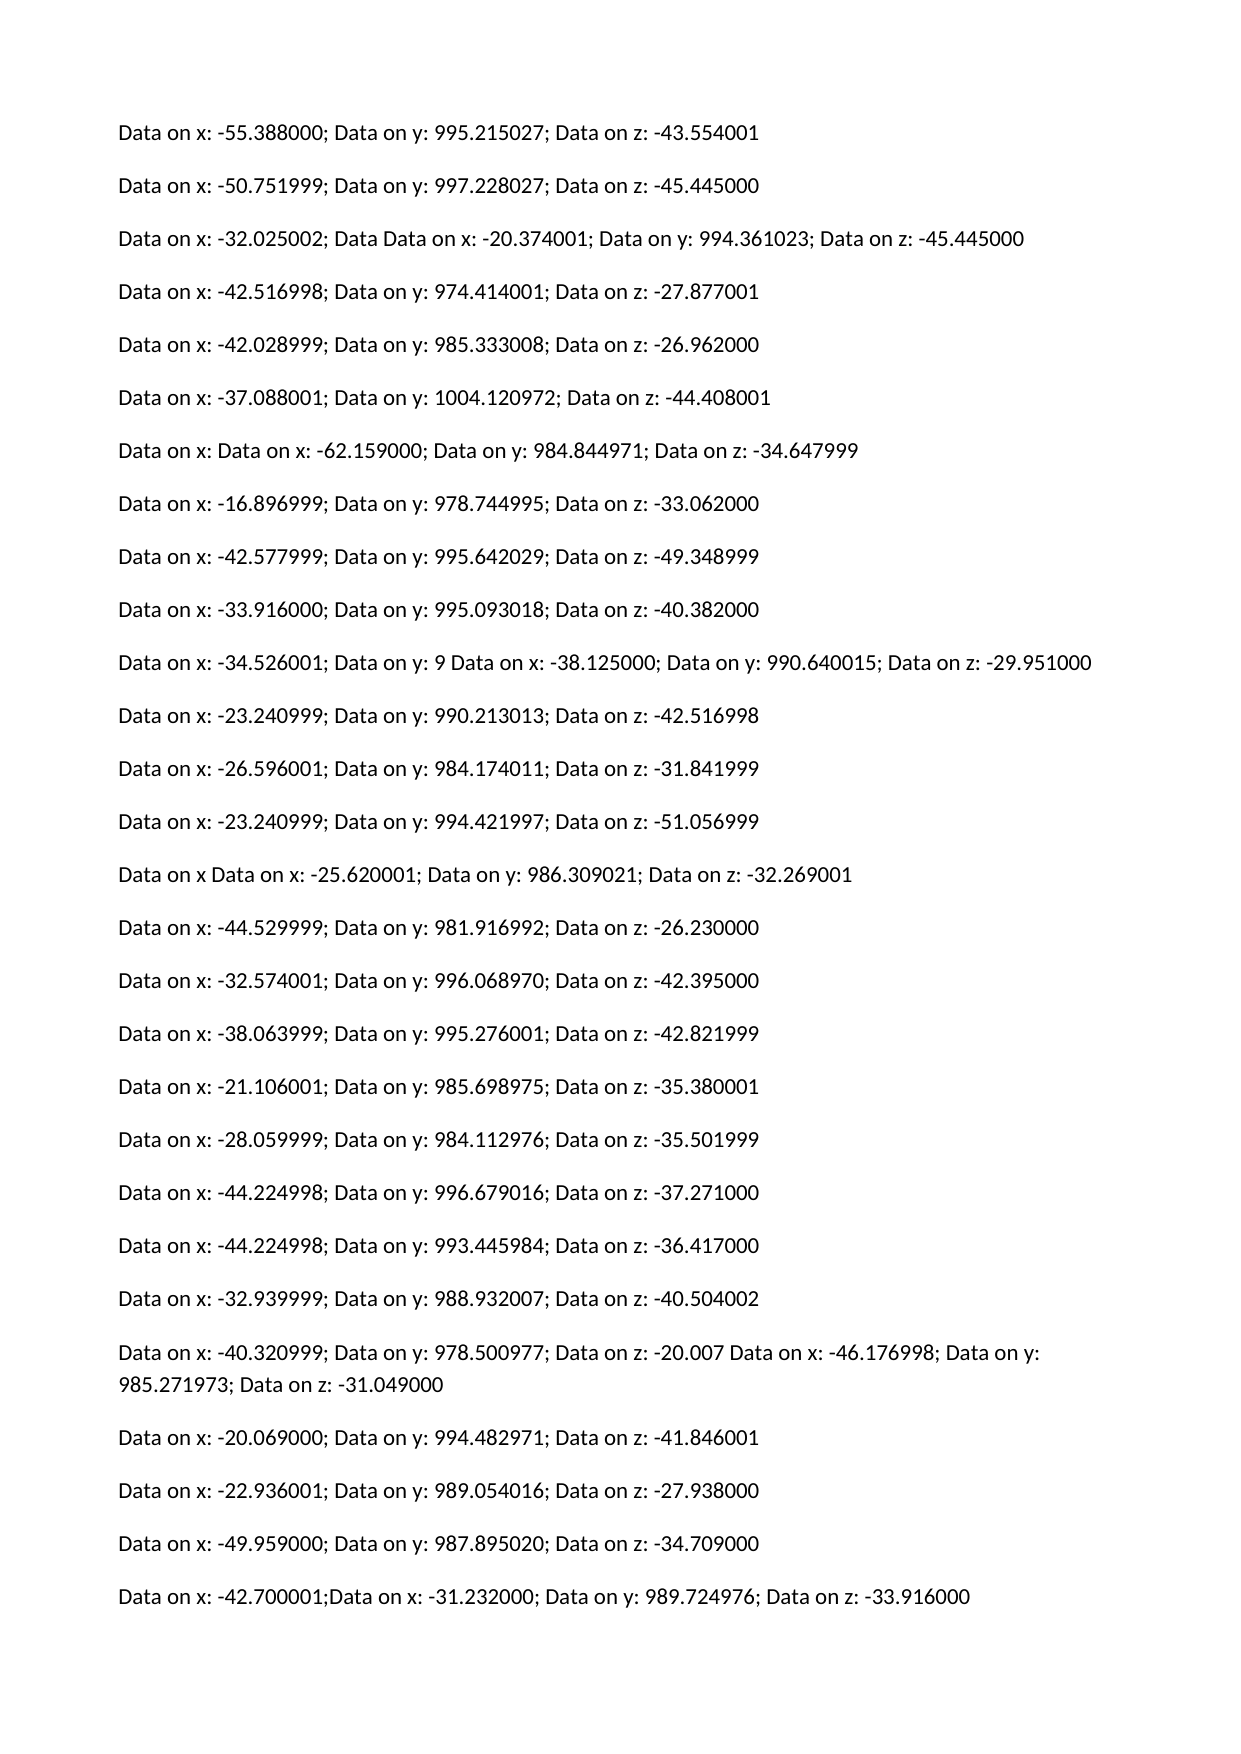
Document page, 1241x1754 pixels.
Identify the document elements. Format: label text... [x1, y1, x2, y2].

text Data on x: -44.224998; Data on y: 993.445984; Data on z: -36.417000 [118, 1232, 1122, 1259]
text Data on x Data on x: -25.620001; Data on y: 986.309021; Data on z: -32.269001 [118, 860, 1122, 888]
text Data on x: -28.059999; Data on y: 984.112976; Data on z: -35.501999 [118, 1126, 1122, 1153]
text Data on x: -42.028999; Data on y: 985.333008; Data on z: -26.962000 [118, 330, 1122, 358]
text Data on x: -26.596001; Data on y: 984.174011; Data on z: -31.841999 [118, 754, 1122, 782]
text Data on x: -44.529999; Data on y: 981.916992; Data on z: -26.230000 [118, 913, 1122, 941]
text Data on x: -16.896999; Data on y: 978.744995; Data on z: -33.062000 [118, 489, 1122, 517]
text Data on x: -21.106001; Data on y: 985.698975; Data on z: -35.380001 [118, 1072, 1122, 1101]
text Data on x: -38.063999; Data on y: 995.276001; Data on z: -42.821999 [118, 1019, 1122, 1047]
text Data on x: -34.526001; Data on y: 9 Data on x: -38.125000; Data on y: 990.640015; Data on z: -29.951000 [118, 648, 1122, 676]
text Data on x: -44.224998; Data on y: 996.679016; Data on z: -37.271000 [118, 1178, 1122, 1207]
text Data on x: Data on x: -62.159000; Data on y: 984.844971; Data on z: -34.647999 [118, 436, 1122, 464]
text Data on x: -40.320999; Data on y: 978.500977; Data on z: -20.007 Data on x: -46.176998; Data on y: 985.271973; Data on z: -31.049000 [118, 1338, 1122, 1398]
text Data on x: -42.516998; Data on y: 974.414001; Data on z: -27.877001 [118, 277, 1122, 305]
text Data on x: -32.939999; Data on y: 988.932007; Data on z: -40.504002 [118, 1284, 1122, 1313]
text Data on x: -33.916000; Data on y: 995.093018; Data on z: -40.382000 [118, 595, 1122, 623]
text Data on x: -22.936001; Data on y: 989.054016; Data on z: -27.938000 [118, 1476, 1122, 1504]
text Data on x: -42.577999; Data on y: 995.642029; Data on z: -49.348999 [118, 542, 1122, 570]
text Data on x: -55.388000; Data on y: 995.215027; Data on z: -43.554001 [118, 118, 1122, 146]
text Data on x: -50.751999; Data on y: 997.228027; Data on z: -45.445000 [118, 171, 1122, 199]
text Data on x: -32.574001; Data on y: 996.068970; Data on z: -42.395000 [118, 966, 1122, 994]
text Data on x: -37.088001; Data on y: 1004.120972; Data on z: -44.408001 [118, 383, 1122, 411]
text Data on x: -32.025002; Data Data on x: -20.374001; Data on y: 994.361023; Data on z: -45.445000 [118, 224, 1122, 252]
text Data on x: -20.069000; Data on y: 994.482971; Data on z: -41.846001 [118, 1423, 1122, 1451]
text Data on x: -23.240999; Data on y: 990.213013; Data on z: -42.516998 [118, 701, 1122, 729]
text Data on x: -23.240999; Data on y: 994.421997; Data on z: -51.056999 [118, 807, 1122, 835]
text Data on x: -49.959000; Data on y: 987.895020; Data on z: -34.709000 [118, 1529, 1122, 1557]
text Data on x: -42.700001;Data on x: -31.232000; Data on y: 989.724976; Data on z: -33.916000 [118, 1582, 1122, 1610]
